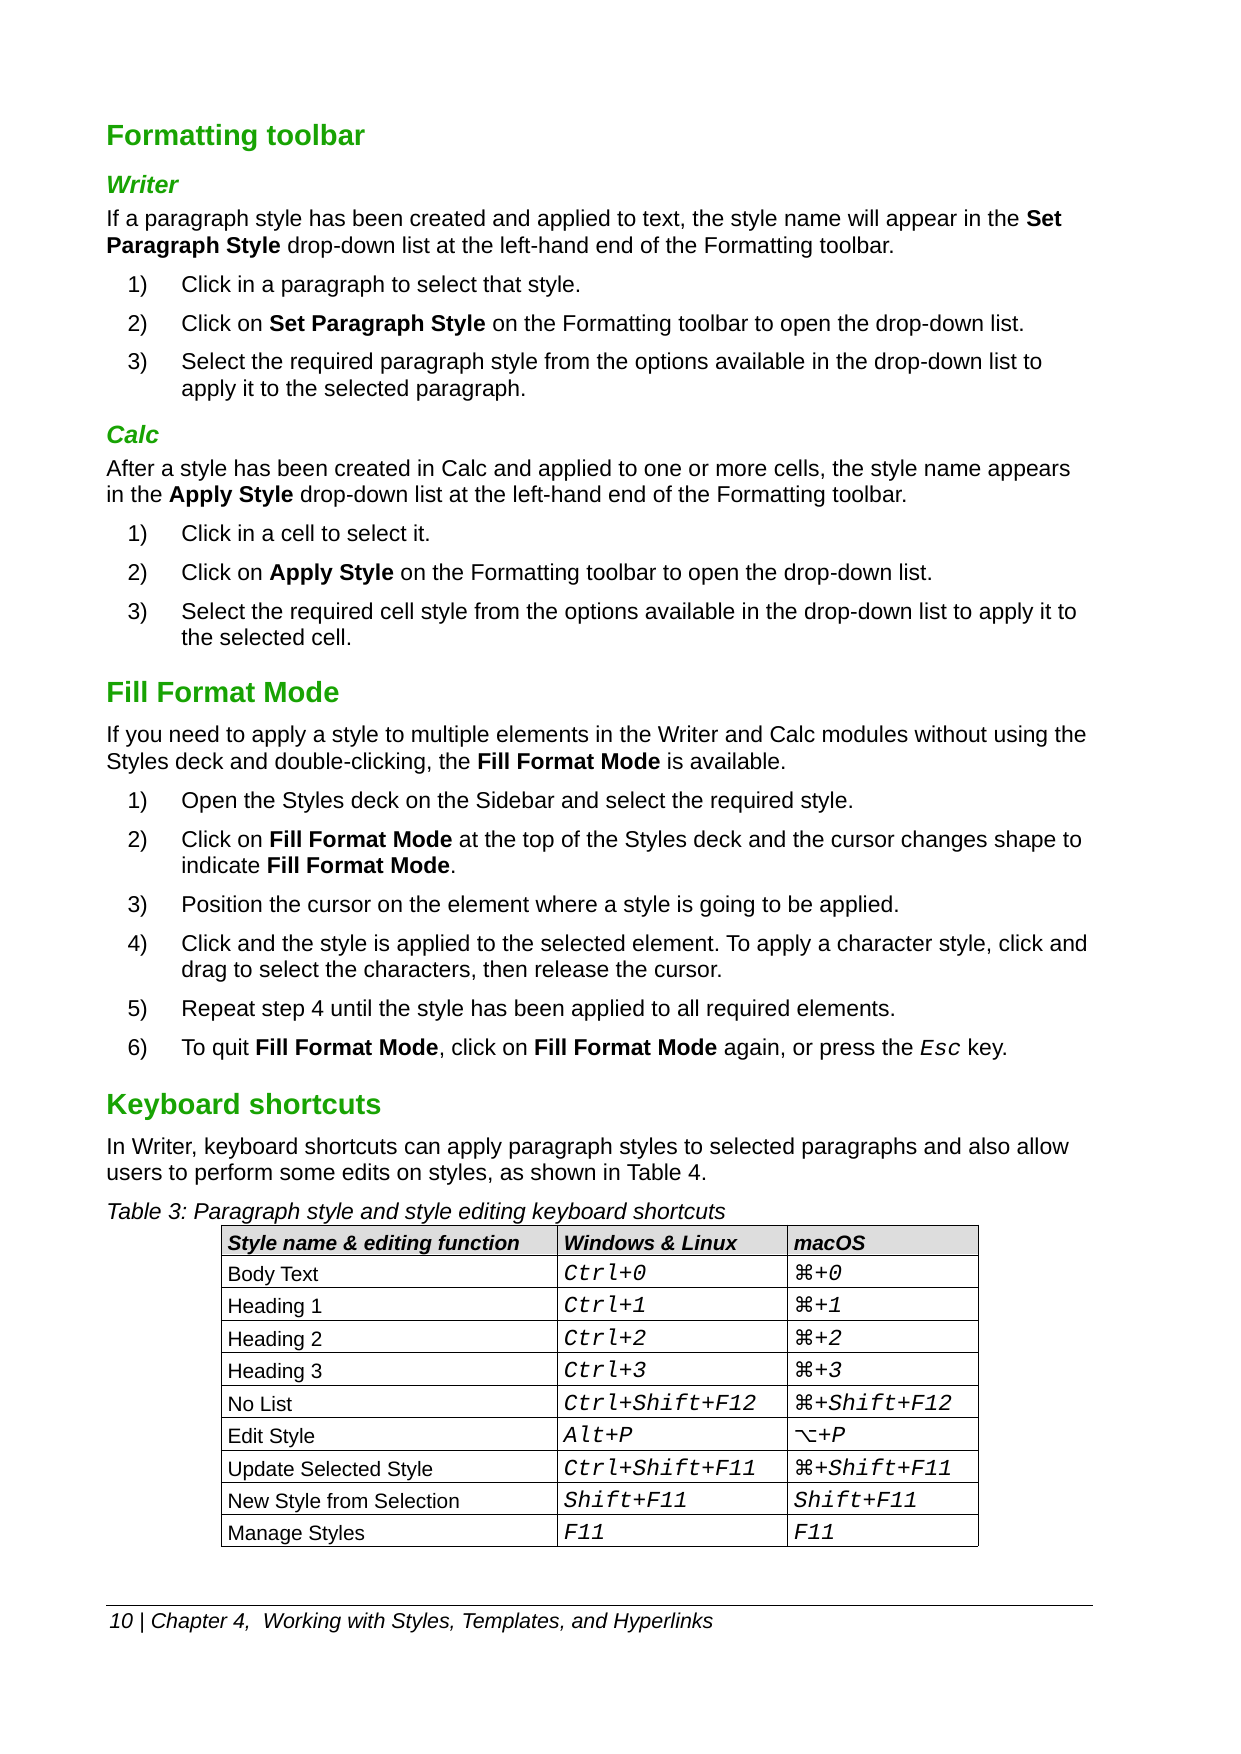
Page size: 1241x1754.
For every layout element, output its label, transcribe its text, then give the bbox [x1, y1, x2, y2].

list Position the cursor on the element where a style is going to be applied. [148, 891, 1093, 917]
list Open the Styles deck on the Sidebar and select the required style. [148, 787, 1093, 813]
table_cell Shift+F11 [558, 1483, 787, 1514]
table_cell ⌘+3 [788, 1353, 978, 1384]
table_cell New Style from Selection [222, 1483, 557, 1514]
table_cell Heading 2 [222, 1321, 557, 1352]
list Repeat step 4 until the style has been applied to all required elements. [148, 995, 1093, 1021]
table_cell Update Selected Style [222, 1451, 557, 1482]
table_cell ⌘+0 [788, 1256, 978, 1287]
table_cell ⌘+2 [788, 1321, 978, 1352]
table_cell Shift+F11 [788, 1483, 978, 1514]
table_cell Ctrl+0 [558, 1256, 787, 1287]
subtitle Formatting toolbar [106, 118, 1093, 152]
table_cell Ctrl+Shift+F12 [558, 1386, 787, 1417]
subtitle Fill Format Mode [106, 675, 1093, 709]
table_header macOS [788, 1226, 978, 1254]
list Click in a paragraph to select that style. [148, 271, 1093, 297]
table_cell Ctrl+1 [558, 1288, 787, 1319]
table_cell ⌘+Shift+F11 [788, 1451, 978, 1482]
list Select the required cell style from the options available in the drop‑down list to apply it to the selected cell. [148, 598, 1093, 650]
table_cell F11 [558, 1515, 787, 1546]
list Click on Fill Format Mode at the top of the Styles deck and the cursor changes shape to indicate Fill Format Mode. [148, 826, 1093, 878]
text If you need to apply a style to multiple elements in the Writer and Calc modules without using the Styles deck and double‑clicking, the Fill Format Mode is available. [106, 721, 1093, 774]
subtitle Keyboard shortcuts [106, 1087, 1093, 1121]
table_cell Ctrl+Shift+F11 [558, 1451, 787, 1482]
table_cell Heading 1 [222, 1288, 557, 1319]
list Click and the style is applied to the selected element. To apply a character style, click and drag to select the characters, then release the cursor. [148, 929, 1093, 982]
list Click on Set Paragraph Style on the Formatting toolbar to open the drop‑down list. [148, 309, 1093, 336]
table_cell Alt+P [558, 1418, 787, 1449]
table_cell ⌥+P [788, 1418, 978, 1449]
table_cell Heading 3 [222, 1353, 557, 1384]
text After a style has been created in Calc and applied to one or more cells, the style name appears in the Apply Style drop‑down list at the left-hand end of the Formatting toolbar. [106, 455, 1093, 507]
text Table 3: Paragraph style and style editing keyboard shortcuts [106, 1198, 1093, 1224]
table_cell Ctrl+2 [558, 1321, 787, 1352]
table_header Style name & editing function [222, 1226, 557, 1254]
table_cell F11 [788, 1515, 978, 1546]
table_cell No List [222, 1386, 557, 1417]
table_cell Body Text [222, 1256, 557, 1287]
text In Writer, keyboard shortcuts can apply paragraph styles to selected paragraphs and also allow users to perform some edits on styles, as shown in Table 4. [106, 1133, 1093, 1186]
table_cell ⌘+1 [788, 1288, 978, 1319]
subtitle Writer [106, 170, 1093, 199]
table_cell Ctrl+3 [558, 1353, 787, 1384]
list Click on Apply Style on the Formatting toolbar to open the drop‑down list. [148, 559, 1093, 585]
table_header Windows & Linux [558, 1226, 787, 1254]
table_cell ⌘+Shift+F12 [788, 1386, 978, 1417]
list Click in a cell to select it. [148, 520, 1093, 546]
list Select the required paragraph style from the options available in the drop‑down list to apply it to the selected paragraph. [148, 348, 1093, 401]
table_cell Edit Style [222, 1418, 557, 1449]
subtitle Calc [106, 420, 1093, 448]
table_cell Manage Styles [222, 1515, 557, 1546]
text If a paragraph style has been created and applied to text, the style name will appear in the Set Paragraph Style drop‑down list at the left-hand end of the Formatting toolbar. [106, 205, 1093, 258]
list To quit Fill Format Mode, click on Fill Format Mode again, or press the Esc key. [148, 1034, 1093, 1062]
